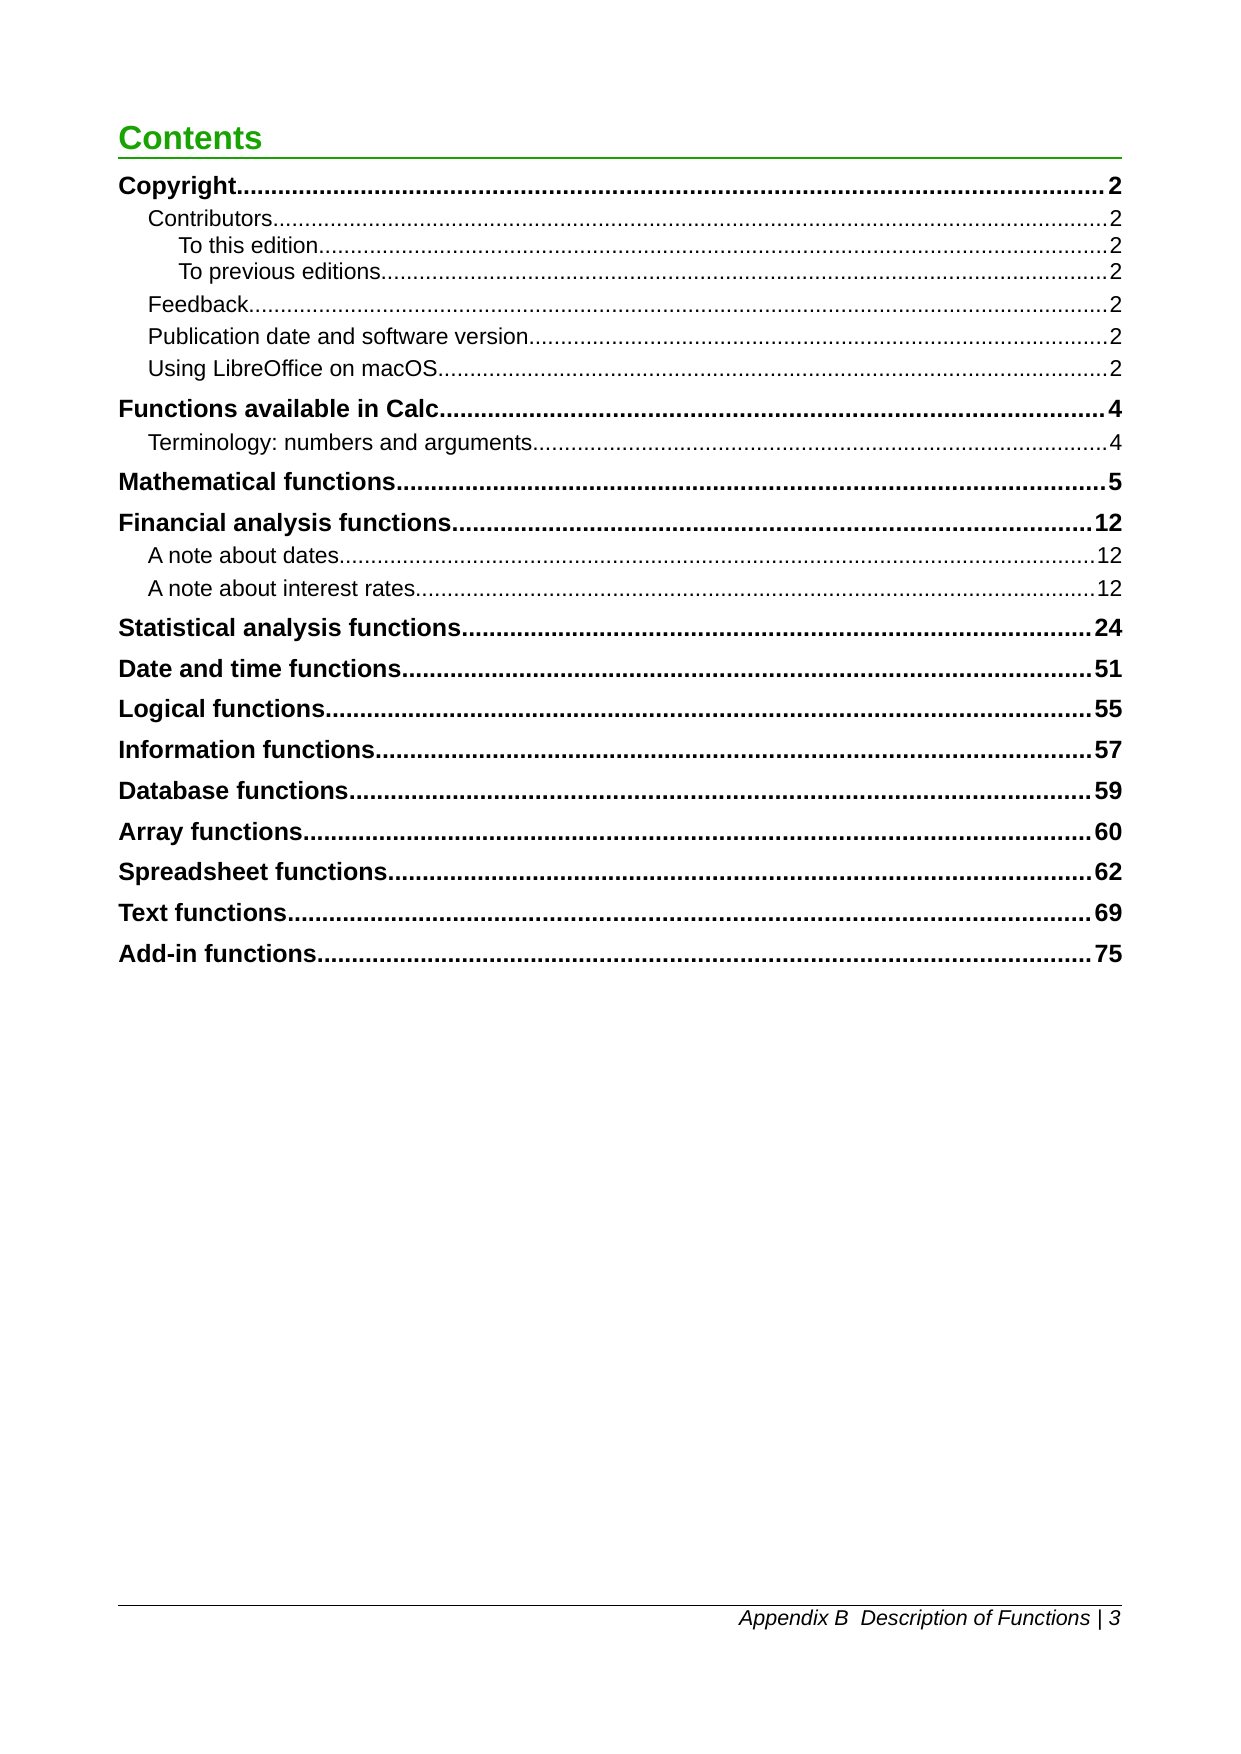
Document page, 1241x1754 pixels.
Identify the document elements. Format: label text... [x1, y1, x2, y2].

text Mathematical functions 5 [118, 467, 1122, 496]
text Information functions 57 [118, 735, 1122, 764]
text Financial analysis functions 12 [118, 507, 1122, 536]
text Functions available in Calc 4 [118, 394, 1122, 422]
text Feedback 2 [148, 291, 1122, 317]
text Copyright 2 [118, 171, 1122, 199]
text Using LibreOffice on macOS 2 [148, 355, 1122, 382]
text To previous editions 2 [178, 258, 1122, 284]
text Date and time functions 51 [118, 654, 1122, 682]
text A note about interest rates 12 [148, 575, 1122, 601]
text Text functions 69 [118, 898, 1122, 927]
text Contributors 2 [148, 205, 1122, 232]
text Logical functions 55 [118, 694, 1122, 723]
text Spreadsheet functions 62 [118, 857, 1122, 886]
text Terminology: numbers and arguments 4 [148, 428, 1122, 455]
text Add-in functions 75 [118, 939, 1122, 968]
subtitle Contents [118, 118, 1122, 157]
text Statistical analysis functions 24 [118, 613, 1122, 642]
text Array functions 60 [118, 817, 1122, 845]
text Database functions 59 [118, 776, 1122, 805]
text A note about dates 12 [148, 542, 1122, 569]
text Publication date and software version 2 [148, 323, 1122, 349]
text To this edition 2 [178, 232, 1122, 258]
